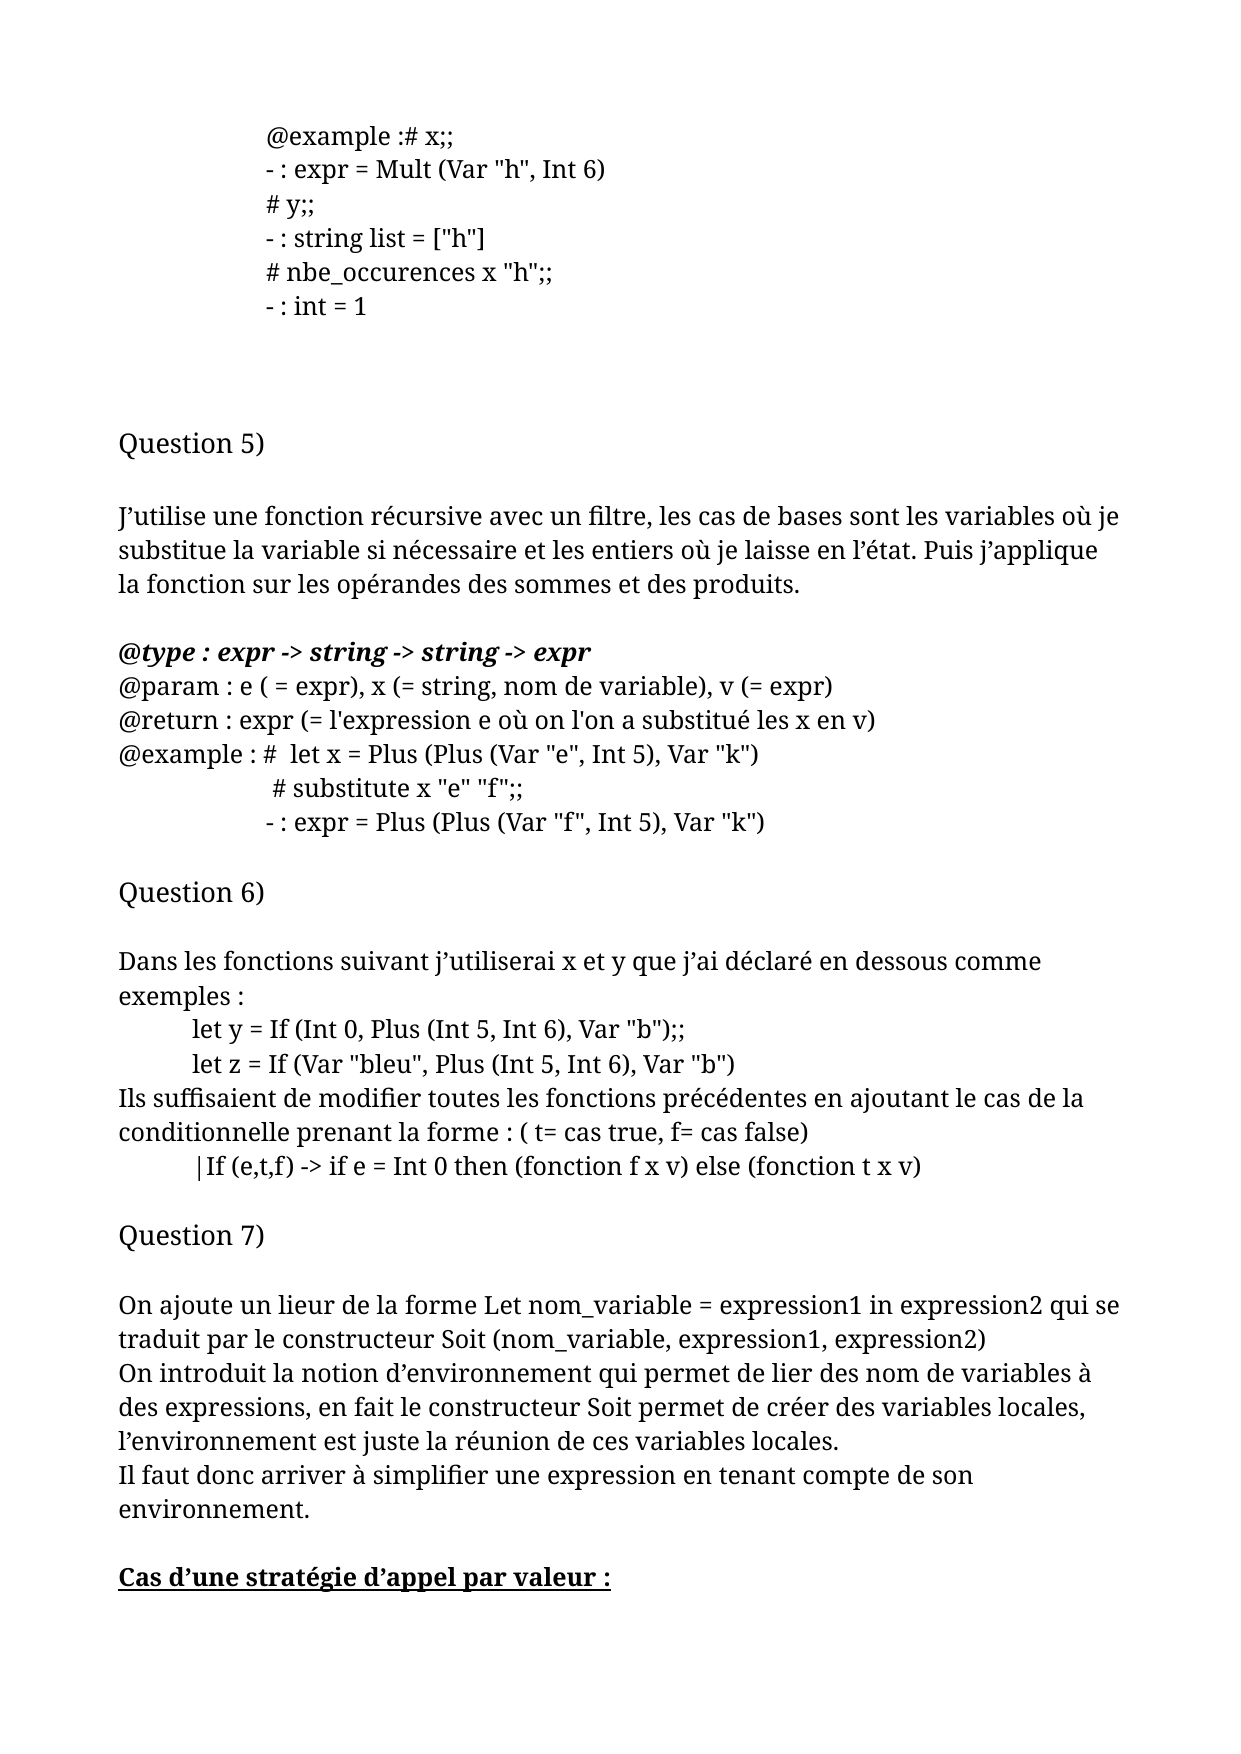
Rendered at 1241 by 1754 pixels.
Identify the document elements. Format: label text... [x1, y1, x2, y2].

text - : expr = Plus (Plus (Var "f", Int 5), Var "k") [118, 805, 1122, 839]
text On ajoute un lieur de la forme Let nom_variable = expression1 in expression2 qui se traduit par le constructeur Soit (nom_variable, expression1, expression2) [118, 1287, 1122, 1356]
text # nbe_occurences x "h";; [118, 254, 1122, 288]
text Question 7) [118, 1217, 1122, 1253]
text Ils suffisaient de modifier toutes les fonctions précédentes en ajoutant le cas de la conditionnelle prenant la forme : ( t= cas true, f= cas false) [118, 1080, 1122, 1148]
text # y;; [118, 186, 1122, 220]
text |If (e,t,f) -> if e = Int 0 then (fonction f x v) else (fonction t x v) [118, 1148, 1122, 1182]
text Question 6) [118, 873, 1122, 910]
text @return : expr (= l'expression e où on l'on a substitué les x en v) [118, 703, 1122, 737]
text @type : expr -> string -> string -> expr [118, 635, 1122, 669]
text @example :# x;; [118, 118, 1122, 152]
text - : string list = ["h"] [118, 220, 1122, 254]
text let y = If (Int 0, Plus (Int 5, Int 6), Var "b");; [118, 1012, 1122, 1046]
text - : int = 1 [118, 288, 1122, 322]
text Dans les fonctions suivant j’utiliserai x et y que j’ai déclaré en dessous comme exemples : [118, 944, 1122, 1012]
text # substitute x "e" "f";; [118, 771, 1122, 805]
text @example : # let x = Plus (Plus (Var "e", Int 5), Var "k") [118, 737, 1122, 771]
text @param : e ( = expr), x (= string, nom de variable), v (= expr) [118, 669, 1122, 703]
text On introduit la notion d’environnement qui permet de lier des nom de variables à des expressions, en fait le constructeur Soit permet de créer des variables locales, l’environnement est juste la réunion de ces variables locales. [118, 1356, 1122, 1458]
text let z = If (Var "bleu", Plus (Int 5, Int 6), Var "b") [118, 1046, 1122, 1080]
text - : expr = Mult (Var "h", Int 6) [118, 152, 1122, 186]
text Cas d’une stratégie d’appel par valeur : [118, 1560, 1122, 1594]
text Question 5) [118, 425, 1122, 462]
text J’utilise une fonction récursive avec un filtre, les cas de bases sont les variables où je substitue la variable si nécessaire et les entiers où je laisse en l’état. Puis j’applique la fonction sur les opérandes des sommes et des produits. [118, 498, 1122, 601]
text Il faut donc arriver à simplifier une expression en tenant compte de son environnement. [118, 1458, 1122, 1526]
